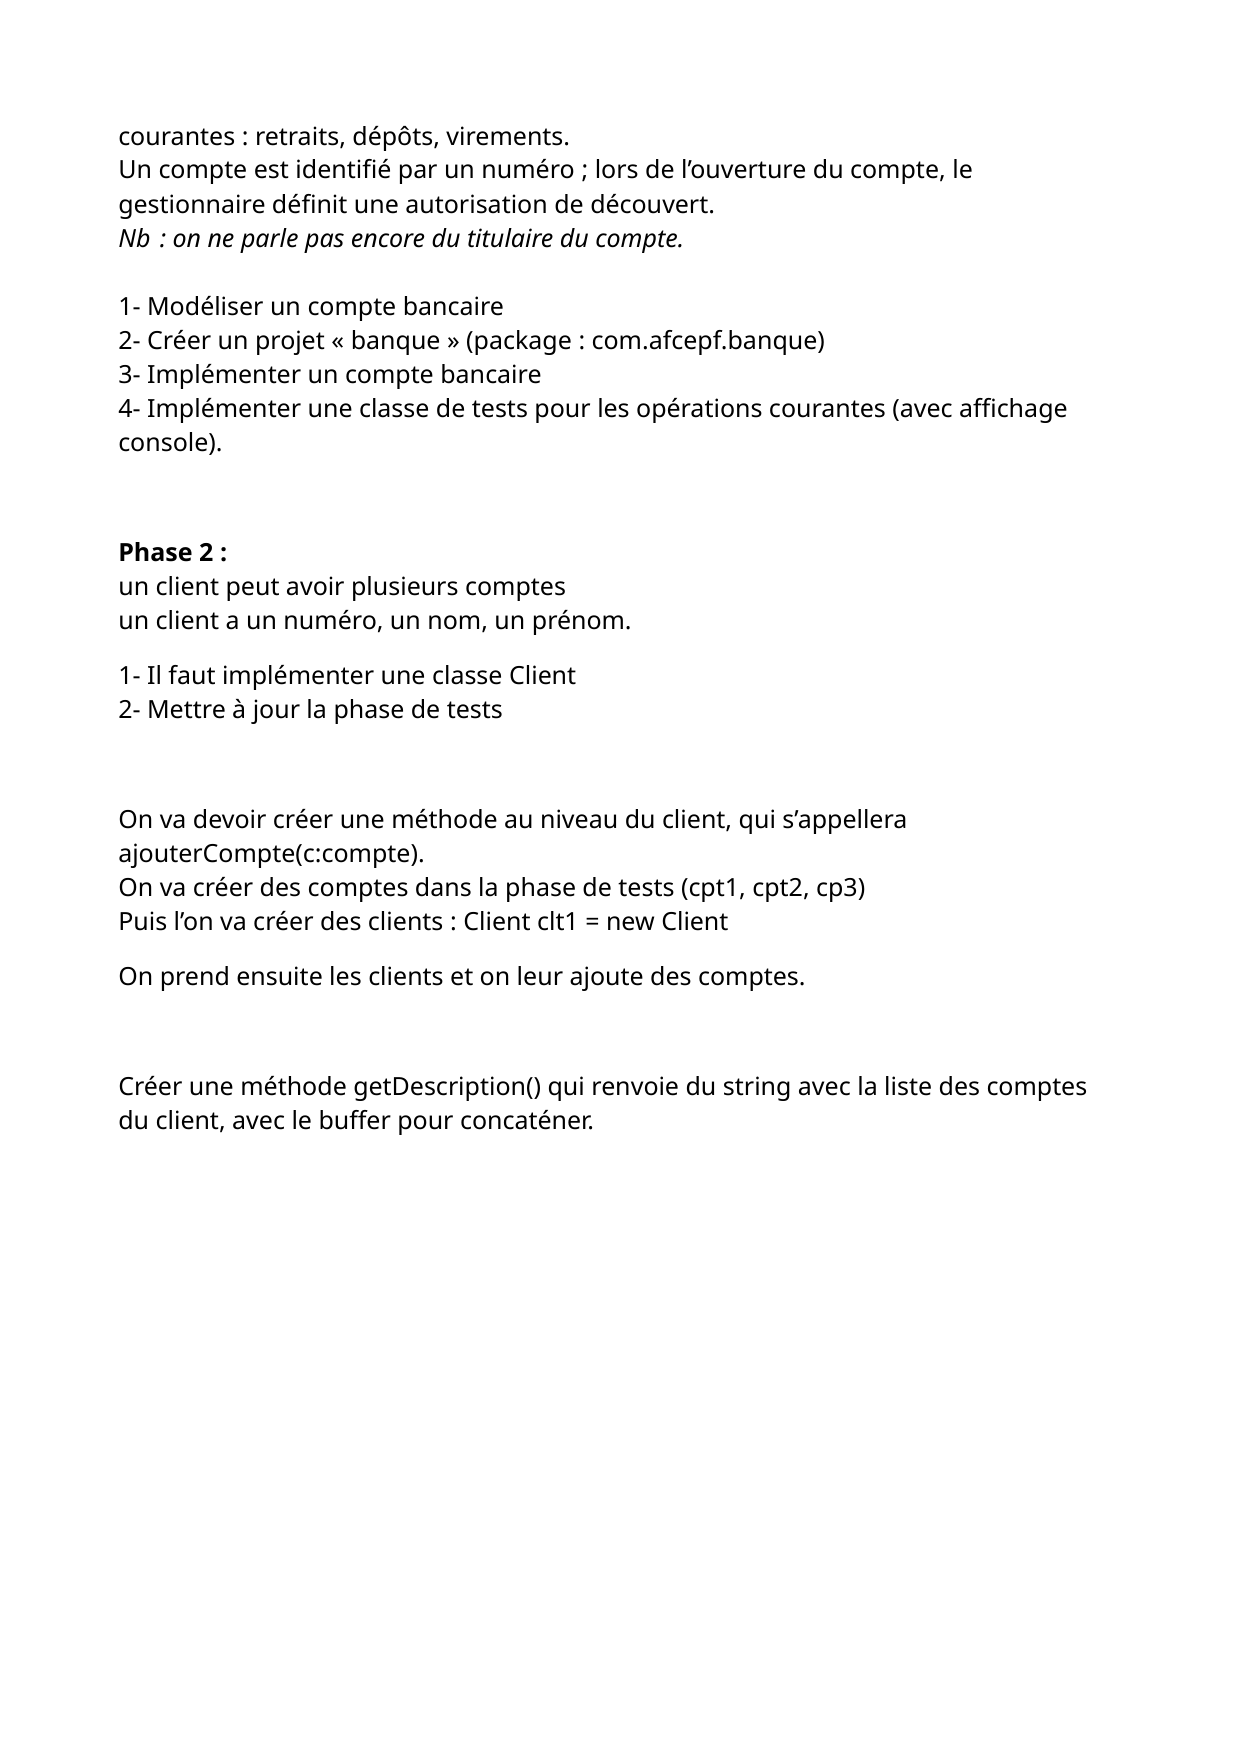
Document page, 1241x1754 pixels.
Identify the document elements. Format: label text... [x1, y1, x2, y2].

text On va devoir créer une méthode au niveau du client, qui s’appellera ajouterCompte(c:compte). On va créer des comptes dans la phase de tests (cpt1, cpt2, cp3) Puis l’on va créer des clients : Client clt1 = new Client [118, 801, 1122, 938]
text Créer une méthode getDescription() qui renvoie du string avec la liste des comptes du client, avec le buffer pour concaténer. [118, 1068, 1122, 1136]
text On prend ensuite les clients et on leur ajoute des comptes. [118, 958, 1122, 992]
text courantes : retraits, dépôts, virements. Un compte est identifié par un numéro ; lors de l’ouverture du compte, le gestionnaire définit une autorisation de découvert. Nb : on ne parle pas encore du titulaire du compte. 1- Modéliser un compte bancaire 2- Créer un projet « banque » (package : com.afcepf.banque) 3- Implémenter un compte bancaire 4- Implémenter une classe de tests pour les opérations courantes (avec affichage console). [118, 118, 1122, 459]
text Phase 2 : un client peut avoir plusieurs comptes un client a un numéro, un nom, un prénom. [118, 534, 1122, 637]
text 1- Il faut implémenter une classe Client 2- Mettre à jour la phase de tests [118, 657, 1122, 726]
